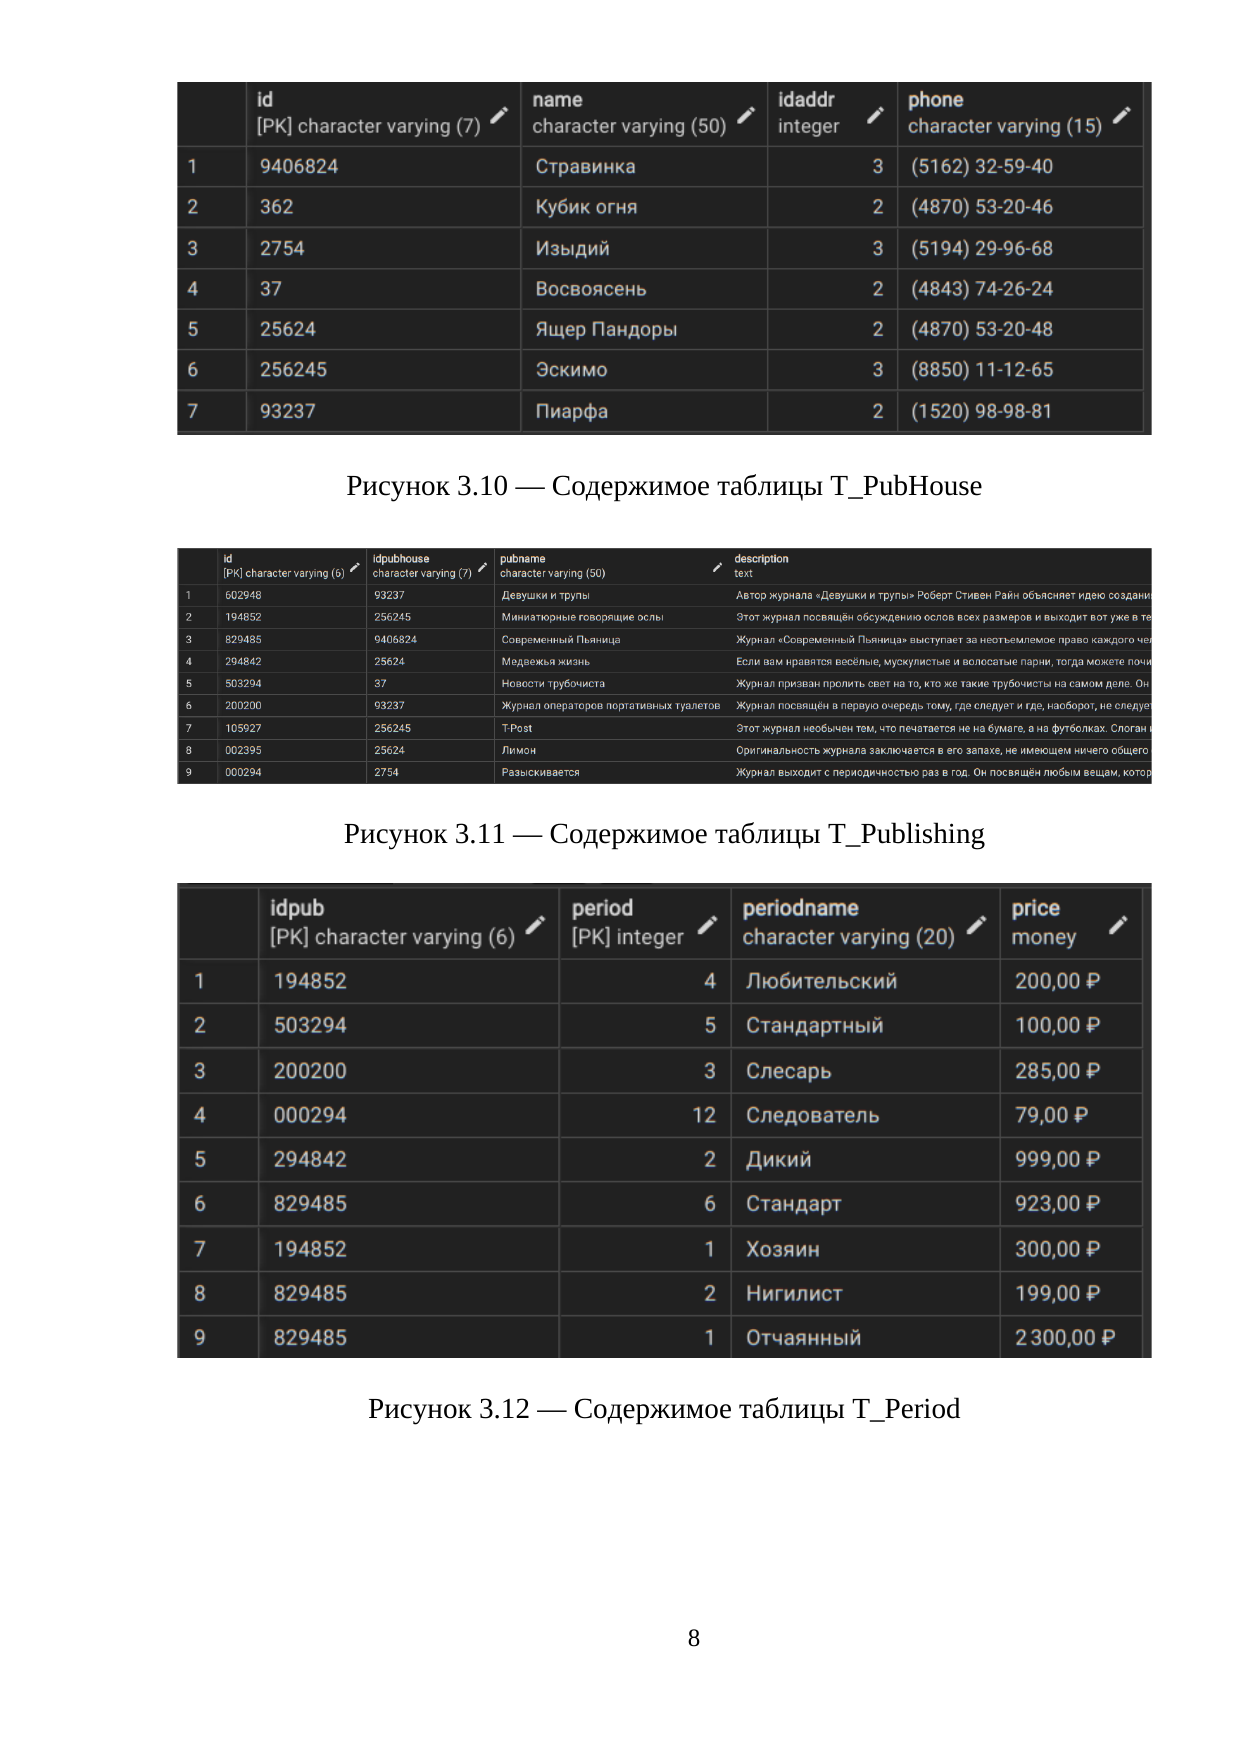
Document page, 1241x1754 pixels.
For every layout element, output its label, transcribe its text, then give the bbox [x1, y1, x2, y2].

picture [177, 548, 1152, 784]
text Рисунок 3.12 — Содержимое таблицы T_Period [177, 1391, 1152, 1424]
text Рисунок 3.11 — Содержимое таблицы T_Publishing [177, 817, 1152, 850]
text Рисунок 3.10 — Содержимое таблицы T_PubHouse [177, 468, 1152, 501]
picture [177, 883, 1152, 1358]
picture [177, 82, 1152, 435]
